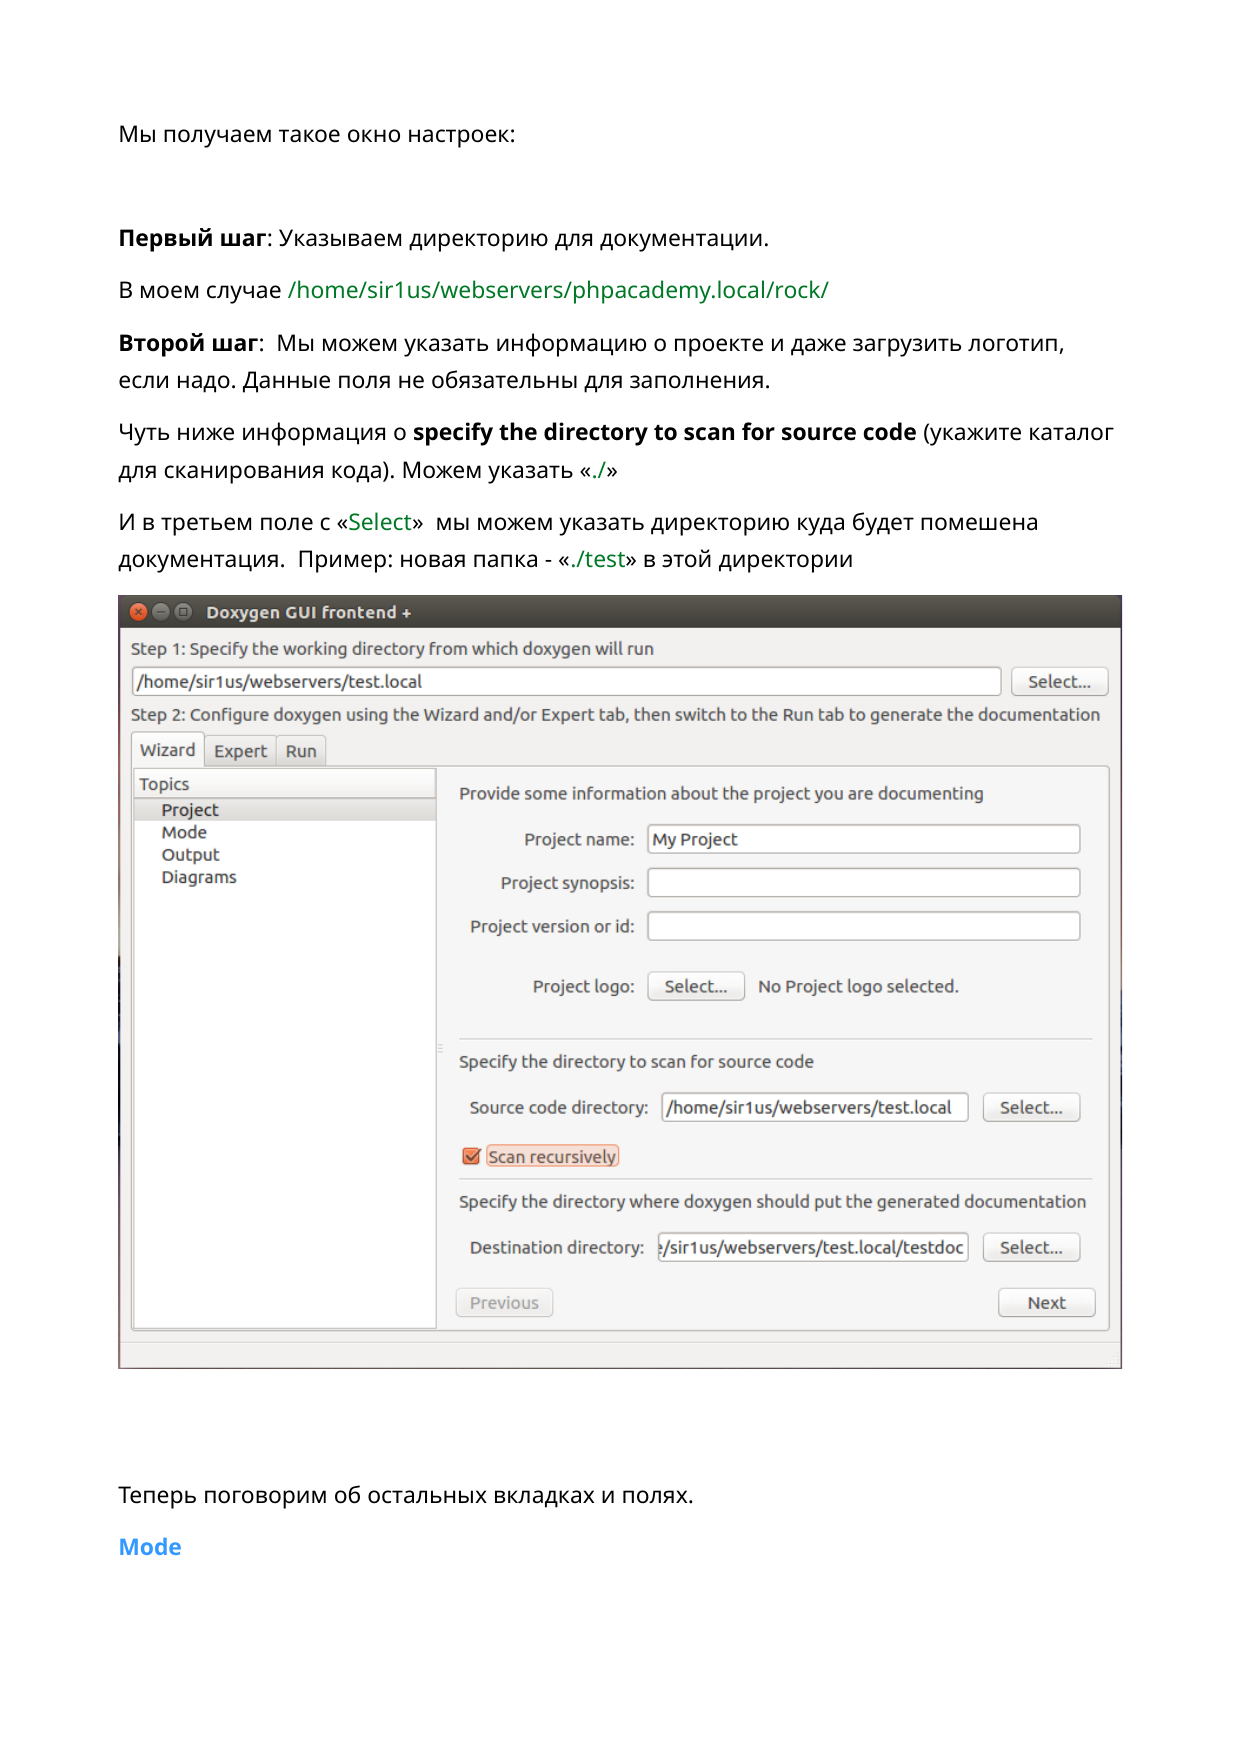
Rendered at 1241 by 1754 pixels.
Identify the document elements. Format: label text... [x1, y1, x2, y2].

text Чуть ниже информация о specify the directory to scan for source code (укажите каталог для сканирования кода). Можем указать «./» [118, 416, 1122, 485]
text Mode [118, 1531, 1122, 1562]
text И в третьем поле с «Select» мы можем указать директорию куда будет помешена документация. Пример: новая папка - «./test» в этой директории [118, 506, 1122, 574]
text Теперь поговорим об остальных вкладках и полях. [118, 1479, 1122, 1510]
picture [118, 595, 1123, 1369]
text Первый шаг: Указываем директорию для документации. [118, 222, 1122, 253]
text В моем случае /home/sir1us/webservers/phpacademy.local/rock/ [118, 274, 1122, 306]
text Мы получаем такое окно настроек: [118, 118, 1122, 149]
text Второй шаг: Мы можем указать информацию о проекте и даже загрузить логотип, если надо. Данные поля не обязательны для заполнения. [118, 326, 1122, 395]
